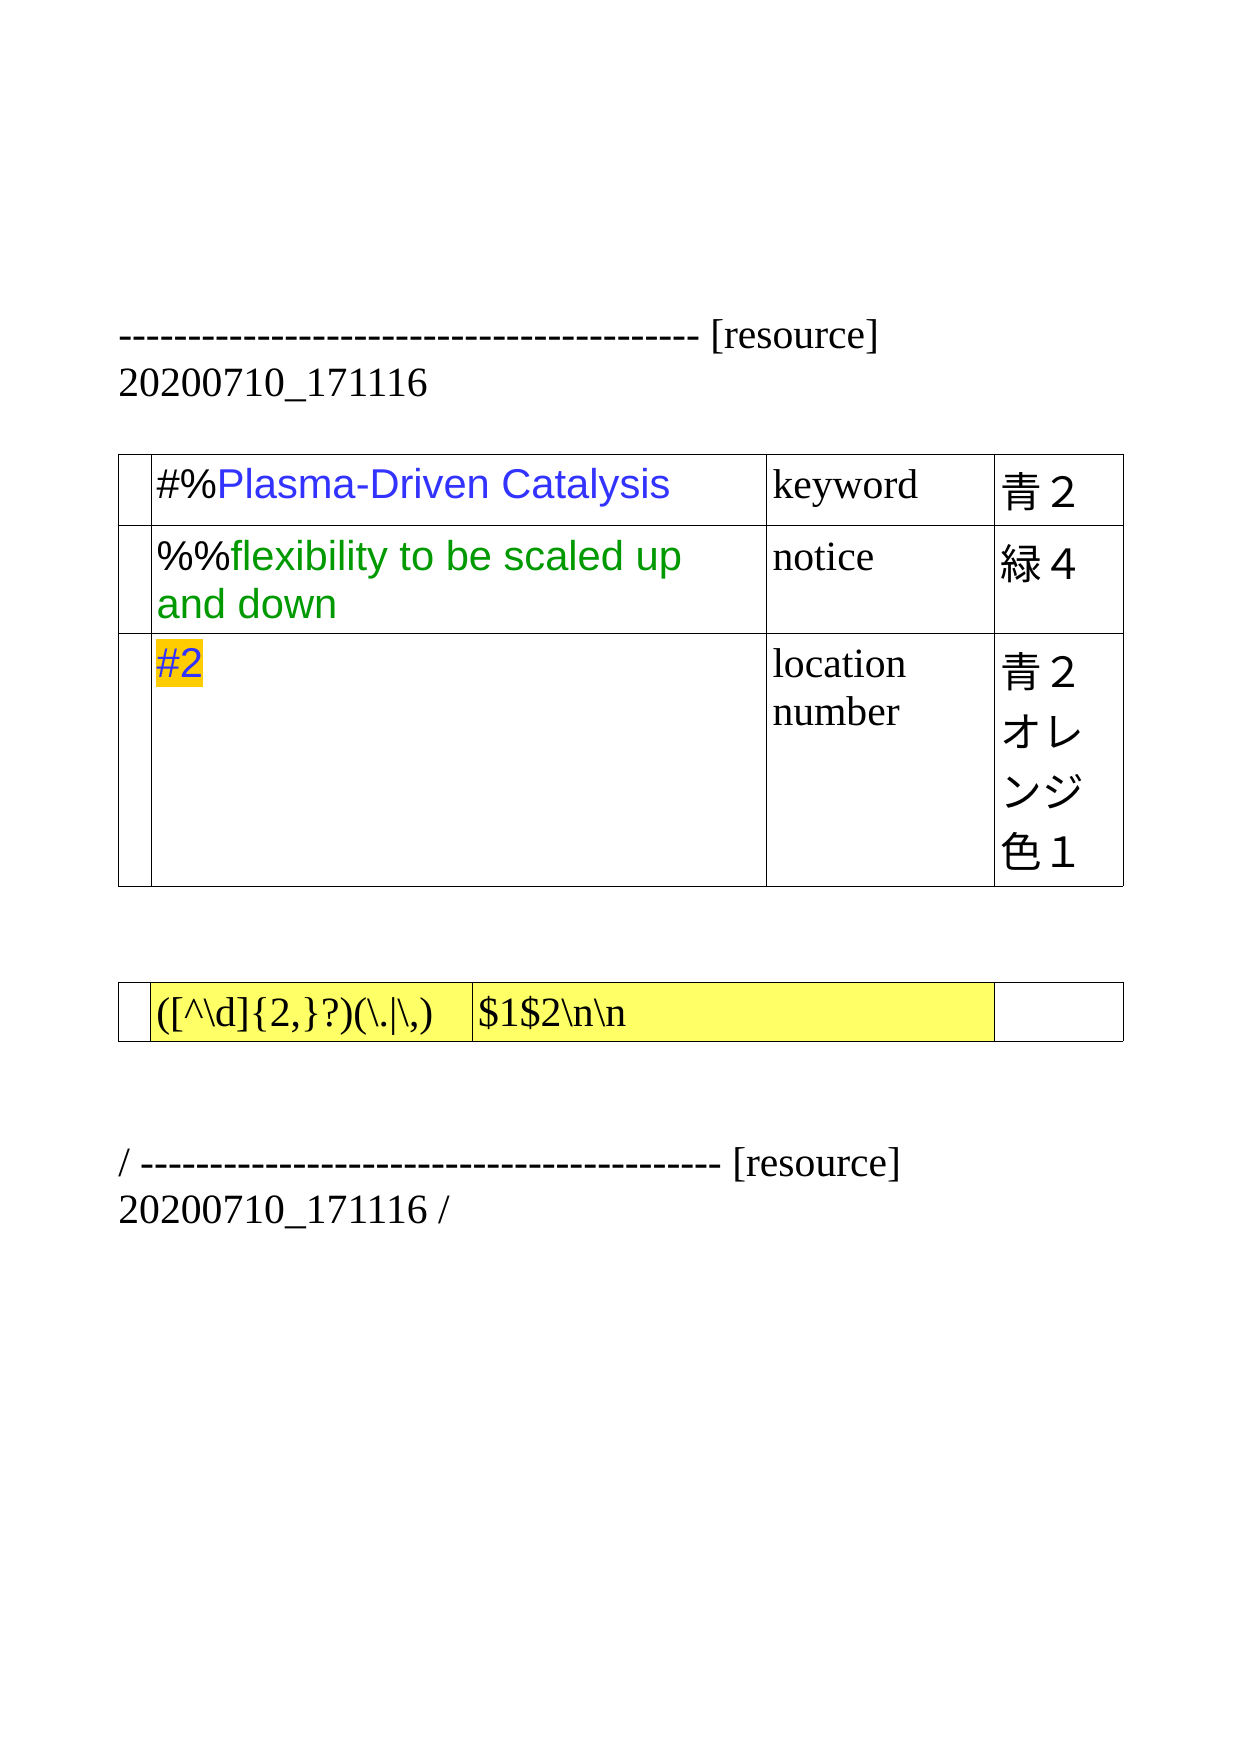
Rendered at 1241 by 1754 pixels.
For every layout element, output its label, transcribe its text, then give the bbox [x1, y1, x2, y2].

table_header $1$2\n\n [473, 983, 994, 1041]
table_cell #2 [152, 634, 766, 886]
table_cell 青２ オレンジ色１ [995, 634, 1123, 886]
table_header ([^\d]{2,}?)(\.|\,) [151, 983, 472, 1041]
table_cell [119, 634, 151, 886]
table_header [119, 983, 150, 1041]
table_header #%Plasma-Driven Catalysis [152, 455, 766, 525]
table_cell location number [767, 634, 994, 886]
table_cell %%flexibility to be scaled up and down [152, 526, 766, 633]
table_header [995, 983, 1123, 1041]
table_cell [119, 526, 151, 633]
table_header [119, 455, 151, 525]
text / ------------------------------------------ [resource] 20200710_171116 / [118, 1137, 1122, 1233]
table_cell 緑４ [995, 526, 1123, 633]
text ------------------------------------------ [resource] 20200710_171116 [118, 310, 1122, 406]
table_cell notice [767, 526, 994, 633]
table_header keyword [767, 455, 994, 525]
table_header 青２ [995, 455, 1123, 525]
